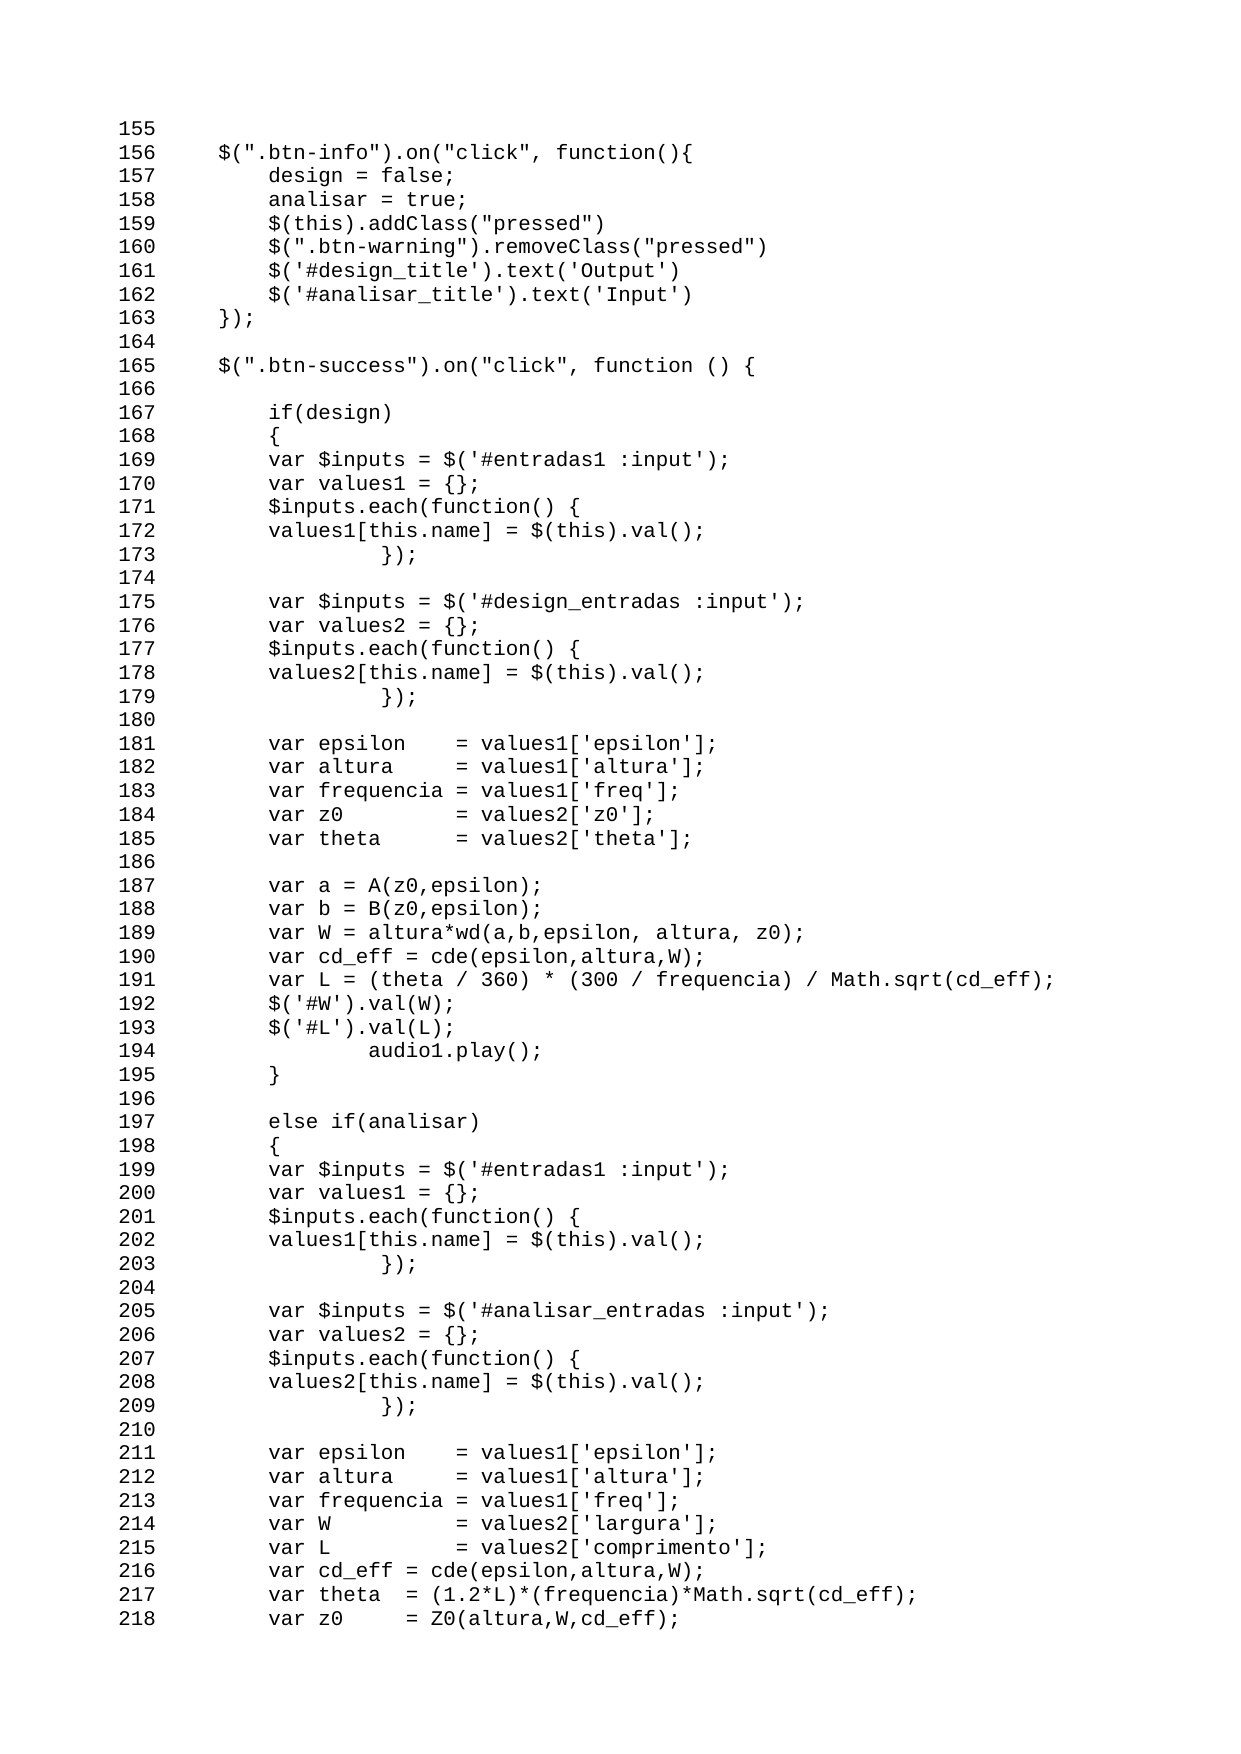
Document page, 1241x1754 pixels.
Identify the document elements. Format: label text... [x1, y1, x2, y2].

text 178 values2[this.name] = $(this).val(); [118, 662, 1122, 686]
text 214 var W = values2['largura']; [118, 1513, 1122, 1537]
text 213 var frequencia = values1['freq']; [118, 1489, 1122, 1513]
text 208 values2[this.name] = $(this).val(); [118, 1371, 1122, 1395]
text 199 var $inputs = $('#entradas1 :input'); [118, 1158, 1122, 1182]
text 157 design = false; [118, 165, 1122, 189]
text 183 var frequencia = values1['freq']; [118, 780, 1122, 804]
text 202 values1[this.name] = $(this).val(); [118, 1229, 1122, 1253]
text 201 $inputs.each(function() { [118, 1206, 1122, 1229]
text 173 }); [118, 544, 1122, 567]
text 192 $('#W').val(W); [118, 993, 1122, 1017]
text 194 audio1.play(); [118, 1040, 1122, 1064]
text 203 }); [118, 1253, 1122, 1277]
text 184 var z0 = values2['z0']; [118, 804, 1122, 827]
text 196 [118, 1088, 1122, 1111]
text 171 $inputs.each(function() { [118, 496, 1122, 520]
text 204 [118, 1277, 1122, 1300]
text 167 if(design) [118, 402, 1122, 426]
text 211 var epsilon = values1['epsilon']; [118, 1442, 1122, 1466]
text 176 var values2 = {}; [118, 615, 1122, 638]
text 175 var $inputs = $('#design_entradas :input'); [118, 591, 1122, 615]
text 159 $(this).addClass("pressed") [118, 213, 1122, 236]
text 218 var z0 = Z0(altura,W,cd_eff); [118, 1608, 1122, 1631]
text 188 var b = B(z0,epsilon); [118, 898, 1122, 922]
text 189 var W = altura*wd(a,b,epsilon, altura, z0); [118, 922, 1122, 946]
text 164 [118, 331, 1122, 354]
text 182 var altura = values1['altura']; [118, 757, 1122, 780]
text 166 [118, 378, 1122, 402]
text 197 else if(analisar) [118, 1111, 1122, 1135]
text 185 var theta = values2['theta']; [118, 827, 1122, 851]
text 209 }); [118, 1395, 1122, 1419]
text 161 $('#design_title').text('Output') [118, 260, 1122, 284]
text 162 $('#analisar_title').text('Input') [118, 284, 1122, 307]
text 217 var theta = (1.2*L)*(frequencia)*Math.sqrt(cd_eff); [118, 1584, 1122, 1608]
text 163 }); [118, 307, 1122, 331]
text 174 [118, 567, 1122, 591]
text 212 var altura = values1['altura']; [118, 1466, 1122, 1489]
text 207 $inputs.each(function() { [118, 1348, 1122, 1371]
text 191 var L = (theta / 360) * (300 / frequencia) / Math.sqrt(cd_eff); [118, 969, 1122, 993]
text 170 var values1 = {}; [118, 473, 1122, 496]
text 165 $(".btn-success").on("click", function () { [118, 354, 1122, 378]
text 168 { [118, 426, 1122, 449]
text 179 }); [118, 686, 1122, 709]
text 155 [118, 118, 1122, 142]
text 195 } [118, 1064, 1122, 1088]
text 156 $(".btn-info").on("click", function(){ [118, 142, 1122, 165]
text 215 var L = values2['comprimento']; [118, 1537, 1122, 1561]
text 187 var a = A(z0,epsilon); [118, 875, 1122, 898]
text 186 [118, 851, 1122, 875]
text 193 $('#L').val(L); [118, 1017, 1122, 1040]
text 169 var $inputs = $('#entradas1 :input'); [118, 449, 1122, 473]
text 206 var values2 = {}; [118, 1324, 1122, 1348]
text 198 { [118, 1135, 1122, 1158]
text 160 $(".btn-warning").removeClass("pressed") [118, 236, 1122, 260]
text 158 analisar = true; [118, 189, 1122, 213]
text 216 var cd_eff = cde(epsilon,altura,W); [118, 1561, 1122, 1584]
text 200 var values1 = {}; [118, 1182, 1122, 1206]
text 205 var $inputs = $('#analisar_entradas :input'); [118, 1300, 1122, 1324]
text 180 [118, 709, 1122, 733]
text 210 [118, 1419, 1122, 1442]
text 172 values1[this.name] = $(this).val(); [118, 520, 1122, 544]
text 190 var cd_eff = cde(epsilon,altura,W); [118, 946, 1122, 969]
text 177 $inputs.each(function() { [118, 638, 1122, 662]
text 181 var epsilon = values1['epsilon']; [118, 733, 1122, 757]
